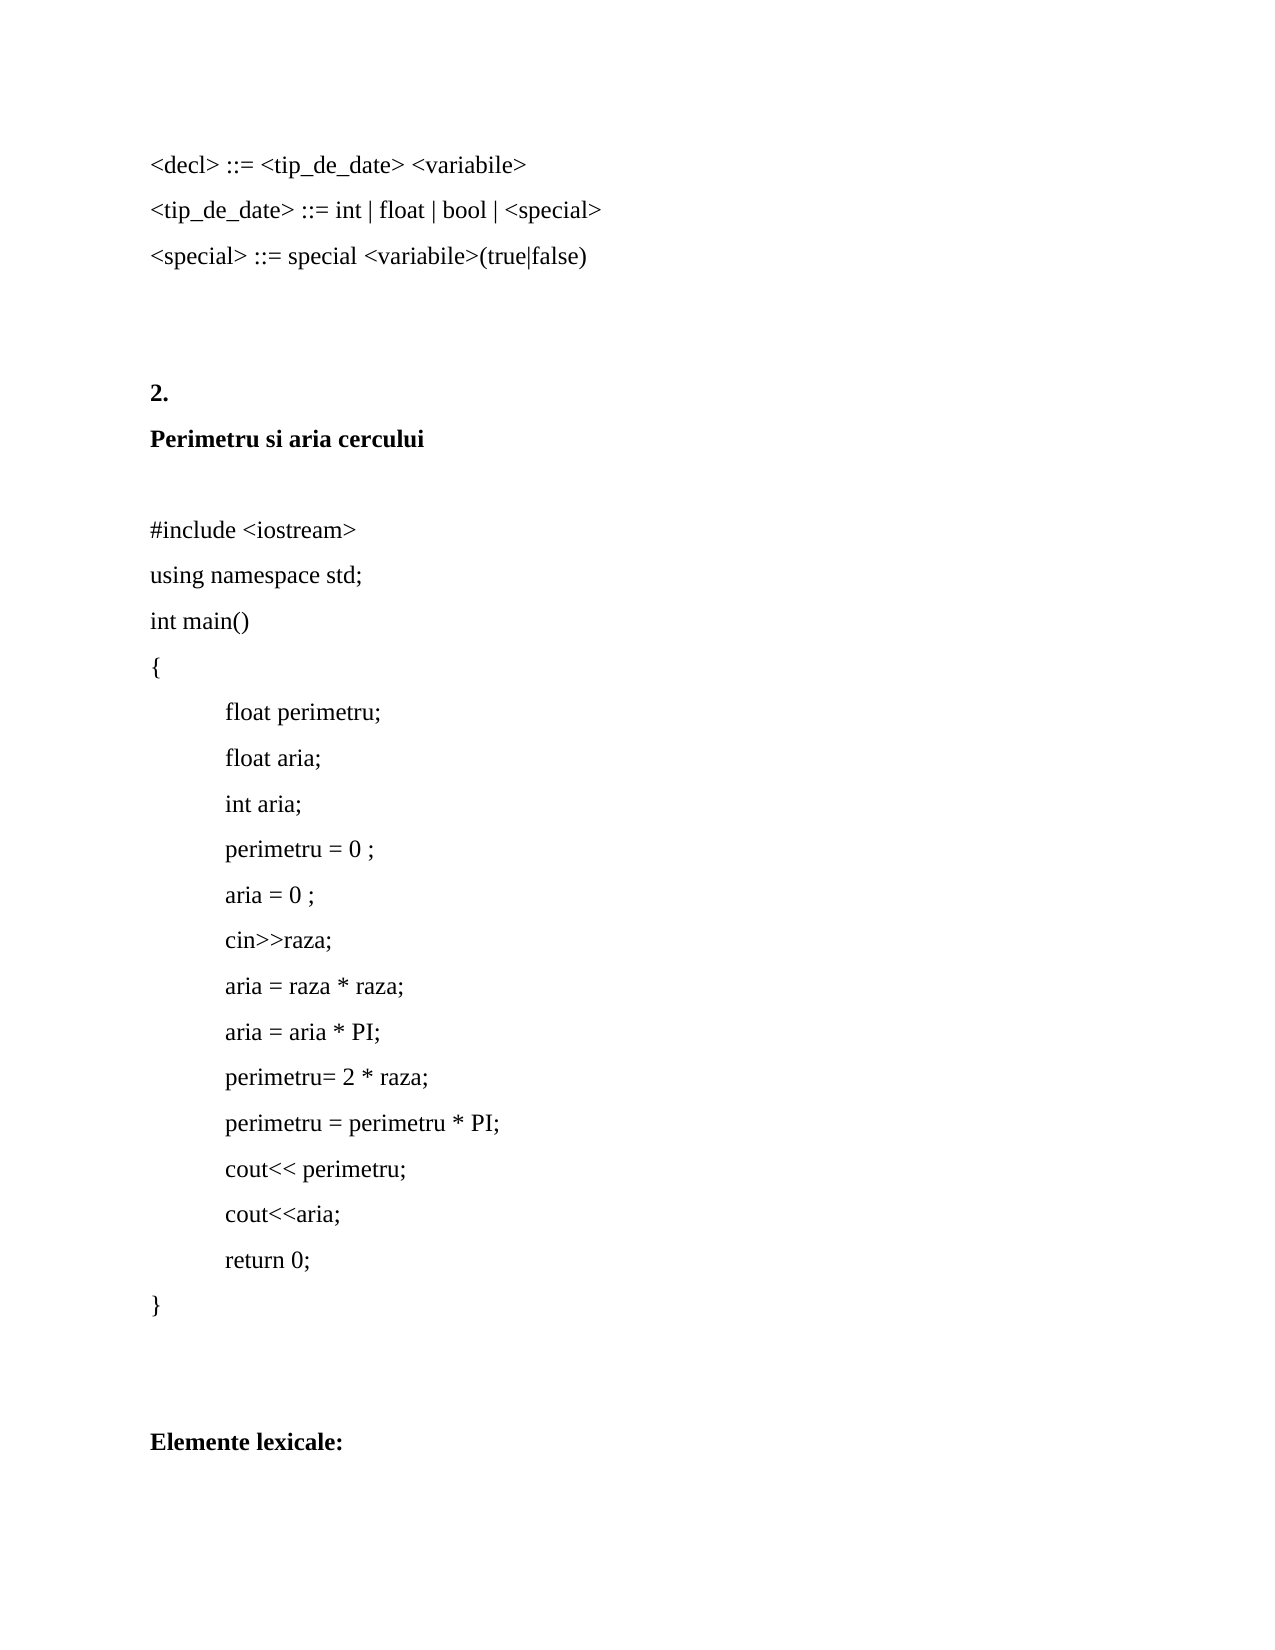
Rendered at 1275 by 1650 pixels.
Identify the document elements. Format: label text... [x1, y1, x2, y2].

text <special> ::= special <variabile>(true|false) [150, 241, 1125, 270]
text perimetru= 2 * raza; [150, 1062, 1125, 1091]
text 2. [150, 378, 1125, 407]
text aria = raza * raza; [150, 971, 1125, 1000]
text <tip_de_date> ::= int | float | bool | <special> [150, 196, 1125, 224]
text float aria; [150, 743, 1125, 772]
text perimetru = 0 ; [150, 834, 1125, 863]
text cout<< perimetru; [150, 1154, 1125, 1182]
text Perimetru si aria cercului [150, 424, 1125, 452]
text int aria; [150, 789, 1125, 817]
text cout<<aria; [150, 1199, 1125, 1228]
text perimetru = perimetru * PI; [150, 1108, 1125, 1137]
text using namespace std; [150, 561, 1125, 589]
text <decl> ::= <tip_de_date> <variabile> [150, 150, 1125, 179]
text aria = 0 ; [150, 880, 1125, 909]
text return 0; [150, 1245, 1125, 1274]
text float perimetru; [150, 697, 1125, 726]
text int main() [150, 606, 1125, 635]
text cin>>raza; [150, 926, 1125, 954]
text #include <iostream> [150, 515, 1125, 544]
text Elemente lexicale: [150, 1427, 1125, 1456]
text aria = aria * PI; [150, 1017, 1125, 1046]
text { [150, 652, 1125, 681]
text } [150, 1291, 1125, 1319]
